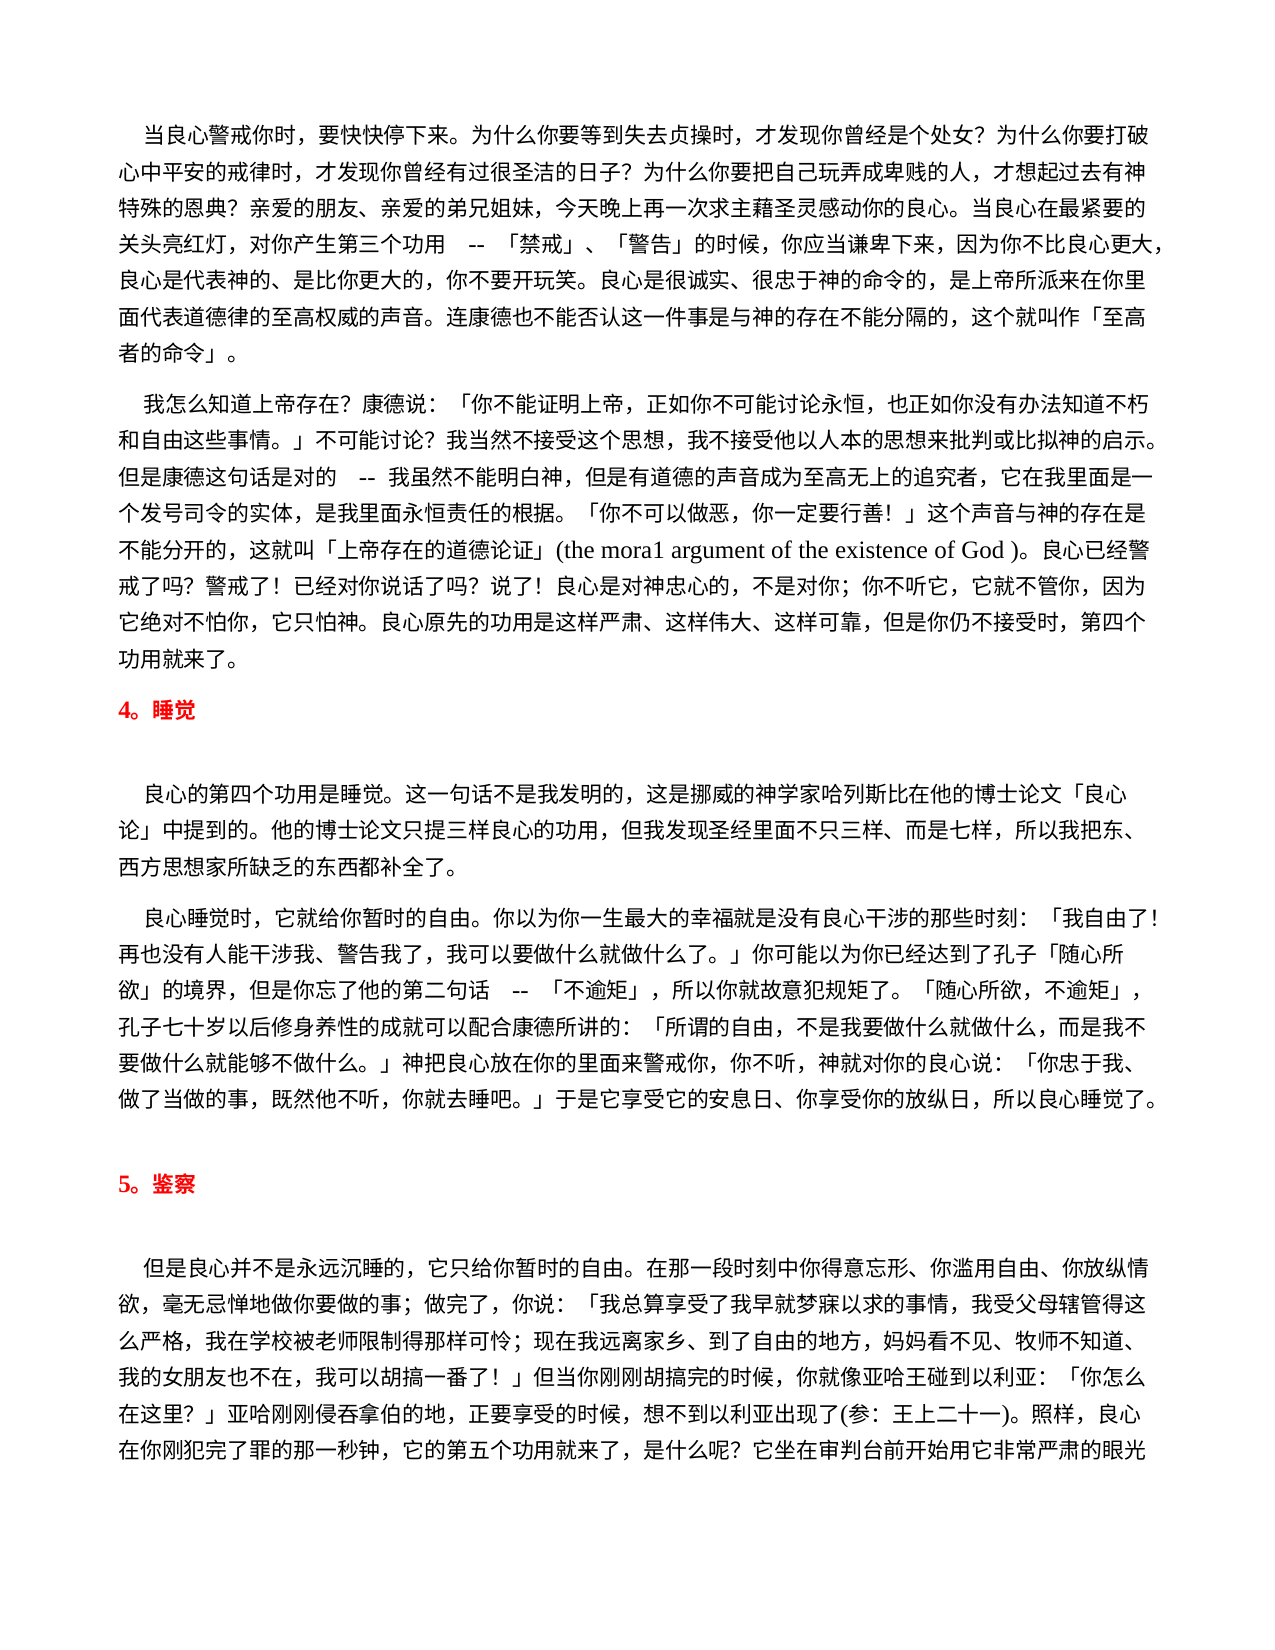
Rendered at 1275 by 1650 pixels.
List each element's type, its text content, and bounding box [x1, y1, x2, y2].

text 良心睡觉时，它就给你暂时的自由。你以为你一生最大的幸福就是没有良心干涉的那些时刻：「我自由了！再也没有人能干涉我、警告我了，我可以要做什么就做什么了。」你可能以为你已经达到了孔子「随心所欲」的境界，但是你忘了他的第二句话 -- 「不逾矩」，所以你就故意犯规矩了。「随心所欲，不逾矩」，孔子七十岁以后修身养性的成就可以配合康德所讲的：「所谓的自由，不是我要做什么就做什么，而是我不要做什么就能够不做什么。」神把良心放在你的里面来警戒你，你不听，神就对你的良心说：「你忠于我、做了当做的事，既然他不听，你就去睡吧。」于是它享受它的安息日、你享受你的放纵日，所以良心睡觉了。 [118, 901, 1157, 1114]
text 但是良心并不是永远沉睡的，它只给你暂时的自由。在那一段时刻中你得意忘形、你滥用自由、你放纵情欲，毫无忌惮地做你要做的事；做完了，你说：「我总算享受了我早就梦寐以求的事情，我受父母辖管得这么严格，我在学校被老师限制得那样可怜；现在我远离家乡、到了自由的地方，妈妈看不见、牧师不知道、我的女朋友也不在，我可以胡搞一番了！」但当你刚刚胡搞完的时候，你就像亚哈王碰到以利亚：「你怎么在这里？」亚哈刚刚侵吞拿伯的地，正要享受的时候，想不到以利亚出现了(参：王上二十一)。照样，良心在你刚犯完了罪的那一秒钟，它的第五个功用就来了，是什么呢？它坐在审判台前开始用它非常严肃的眼光视察你、重新望着你。这是第五大功用，它鉴察！良心鉴察的工作就开始了。这就是「人的灵是耶和华的灯，鉴察人的心腹」。 [118, 1218, 1157, 1464]
text 当良心警戒你时，要快快停下来。为什么你要等到失去贞操时，才发现你曾经是个处女？为什么你要打破心中平安的戒律时，才发现你曾经有过很圣洁的日子？为什么你要把自己玩弄成卑贱的人，才想起过去有神特殊的恩典？亲爱的朋友、亲爱的弟兄姐妹，今天晚上再一次求主藉圣灵感动你的良心。当良心在最紧要的关头亮红灯，对你产生第三个功用 -- 「禁戒」、「警告」的时候，你应当谦卑下来，因为你不比良心更大，良心是代表神的、是比你更大的，你不要开玩笑。良心是很诚实、很忠于神的命令的，是上帝所派来在你里面代表道德律的至高权威的声音。连康德也不能否认这一件事是与神的存在不能分隔的，这个就叫作「至高者的命令」。 [118, 118, 1157, 368]
text 良心的第四个功用是睡觉。这一句话不是我发明的，这是挪威的神学家哈列斯比在他的博士论文「良心论」中提到的。他的博士论文只提三样良心的功用，但我发现圣经里面不只三样、而是七样，所以我把东、西方思想家所缺乏的东西都补全了。 [118, 743, 1157, 881]
text 4。睡觉 [118, 693, 1157, 724]
text 5。鉴察 [118, 1133, 1157, 1198]
text 我怎么知道上帝存在？康德说：「你不能证明上帝，正如你不可能讨论永恒，也正如你没有办法知道不朽和自由这些事情。」不可能讨论？我当然不接受这个思想，我不接受他以人本的思想来批判或比拟神的启示。但是康德这句话是对的 -- 我虽然不能明白神，但是有道德的声音成为至高无上的追究者，它在我里面是一个发号司令的实体，是我里面永恒责任的根据。「你不可以做恶，你一定要行善！」这个声音与神的存在是不能分开的，这就叫「上帝存在的道德论证」(the mora1 argument of the existence of God )。良心已经警戒了吗？警戒了！已经对你说话了吗？说了！良心是对神忠心的，不是对你；你不听它，它就不管你，因为它绝对不怕你，它只怕神。良心原先的功用是这样严肃、这样伟大、这样可靠，但是你仍不接受时，第四个功用就来了。 [118, 387, 1157, 673]
